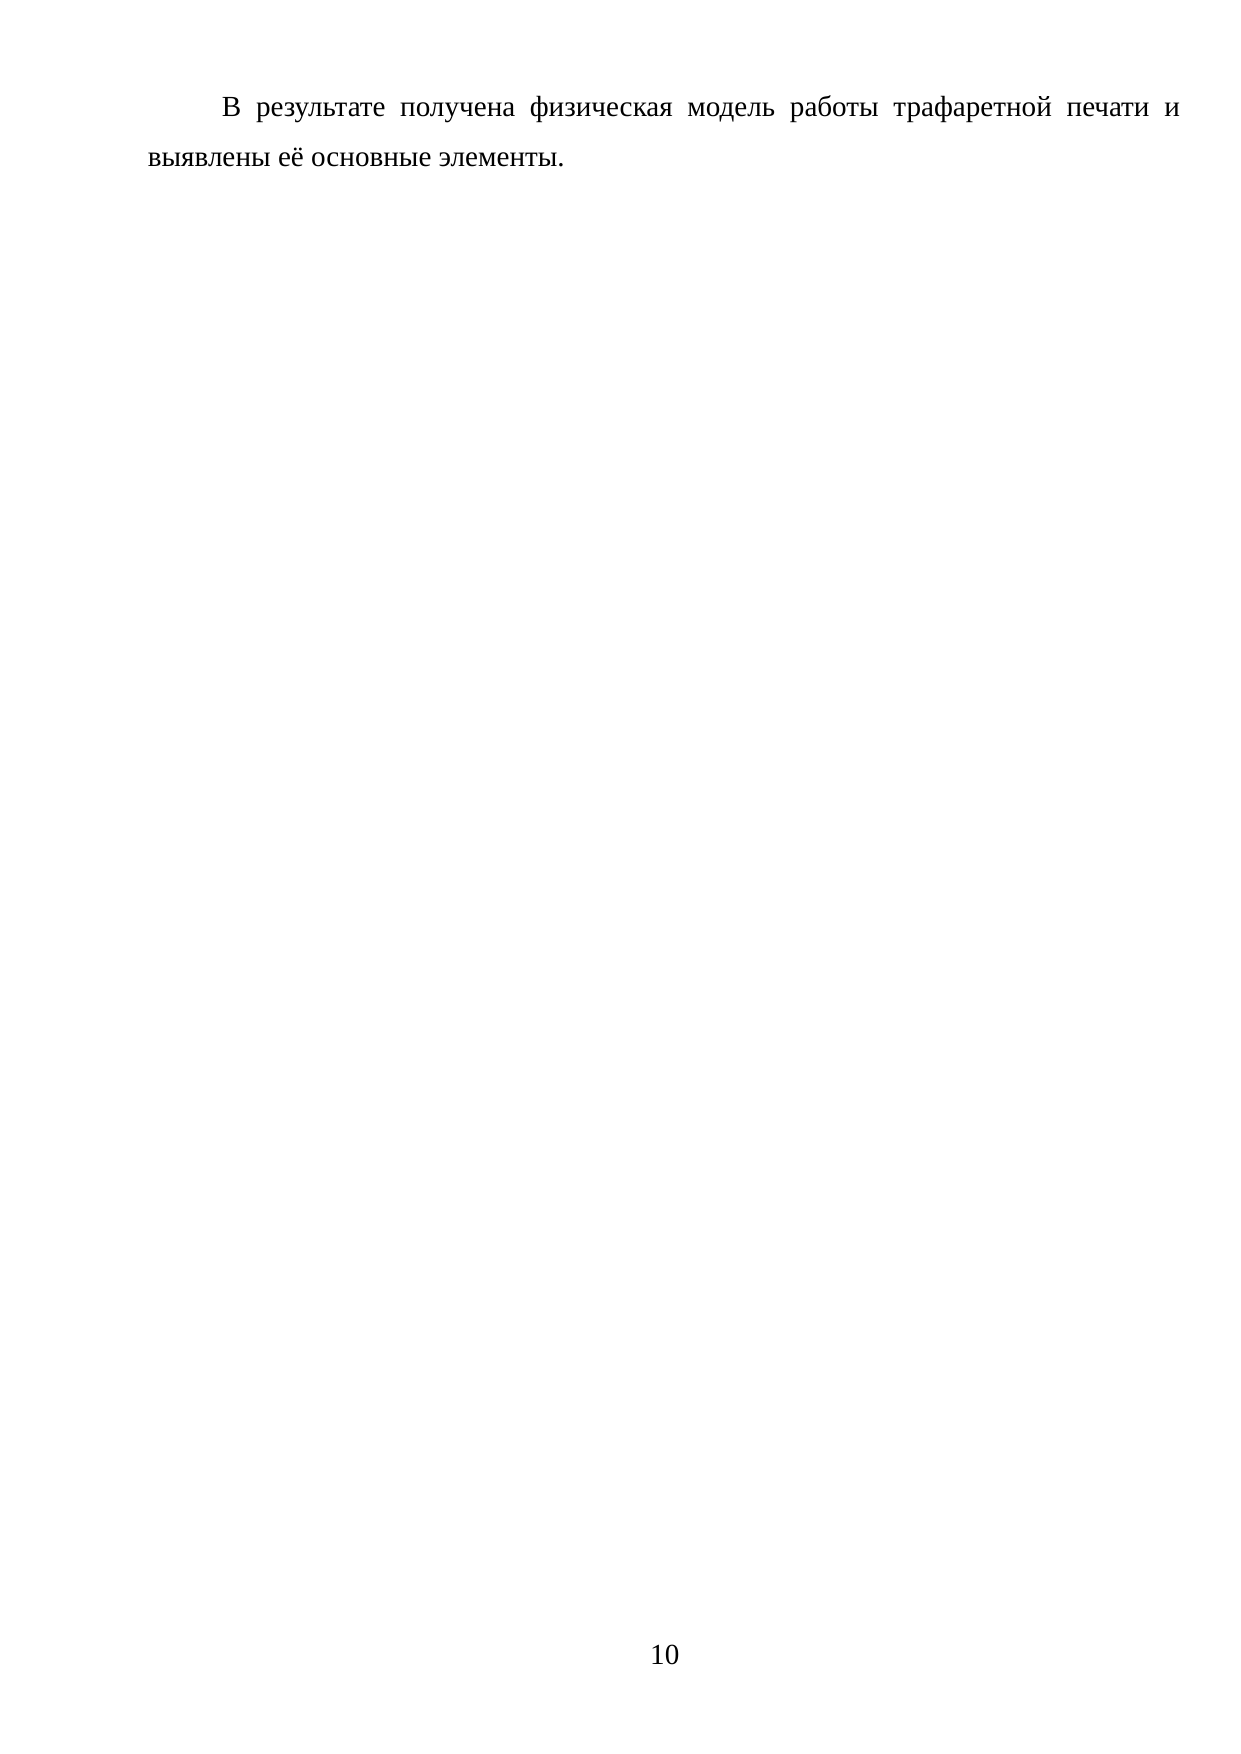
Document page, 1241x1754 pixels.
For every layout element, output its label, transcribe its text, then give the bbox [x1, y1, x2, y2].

text В результате получена физическая модель работы трафаретной печати и выявлены её основные элементы. [148, 89, 1181, 172]
